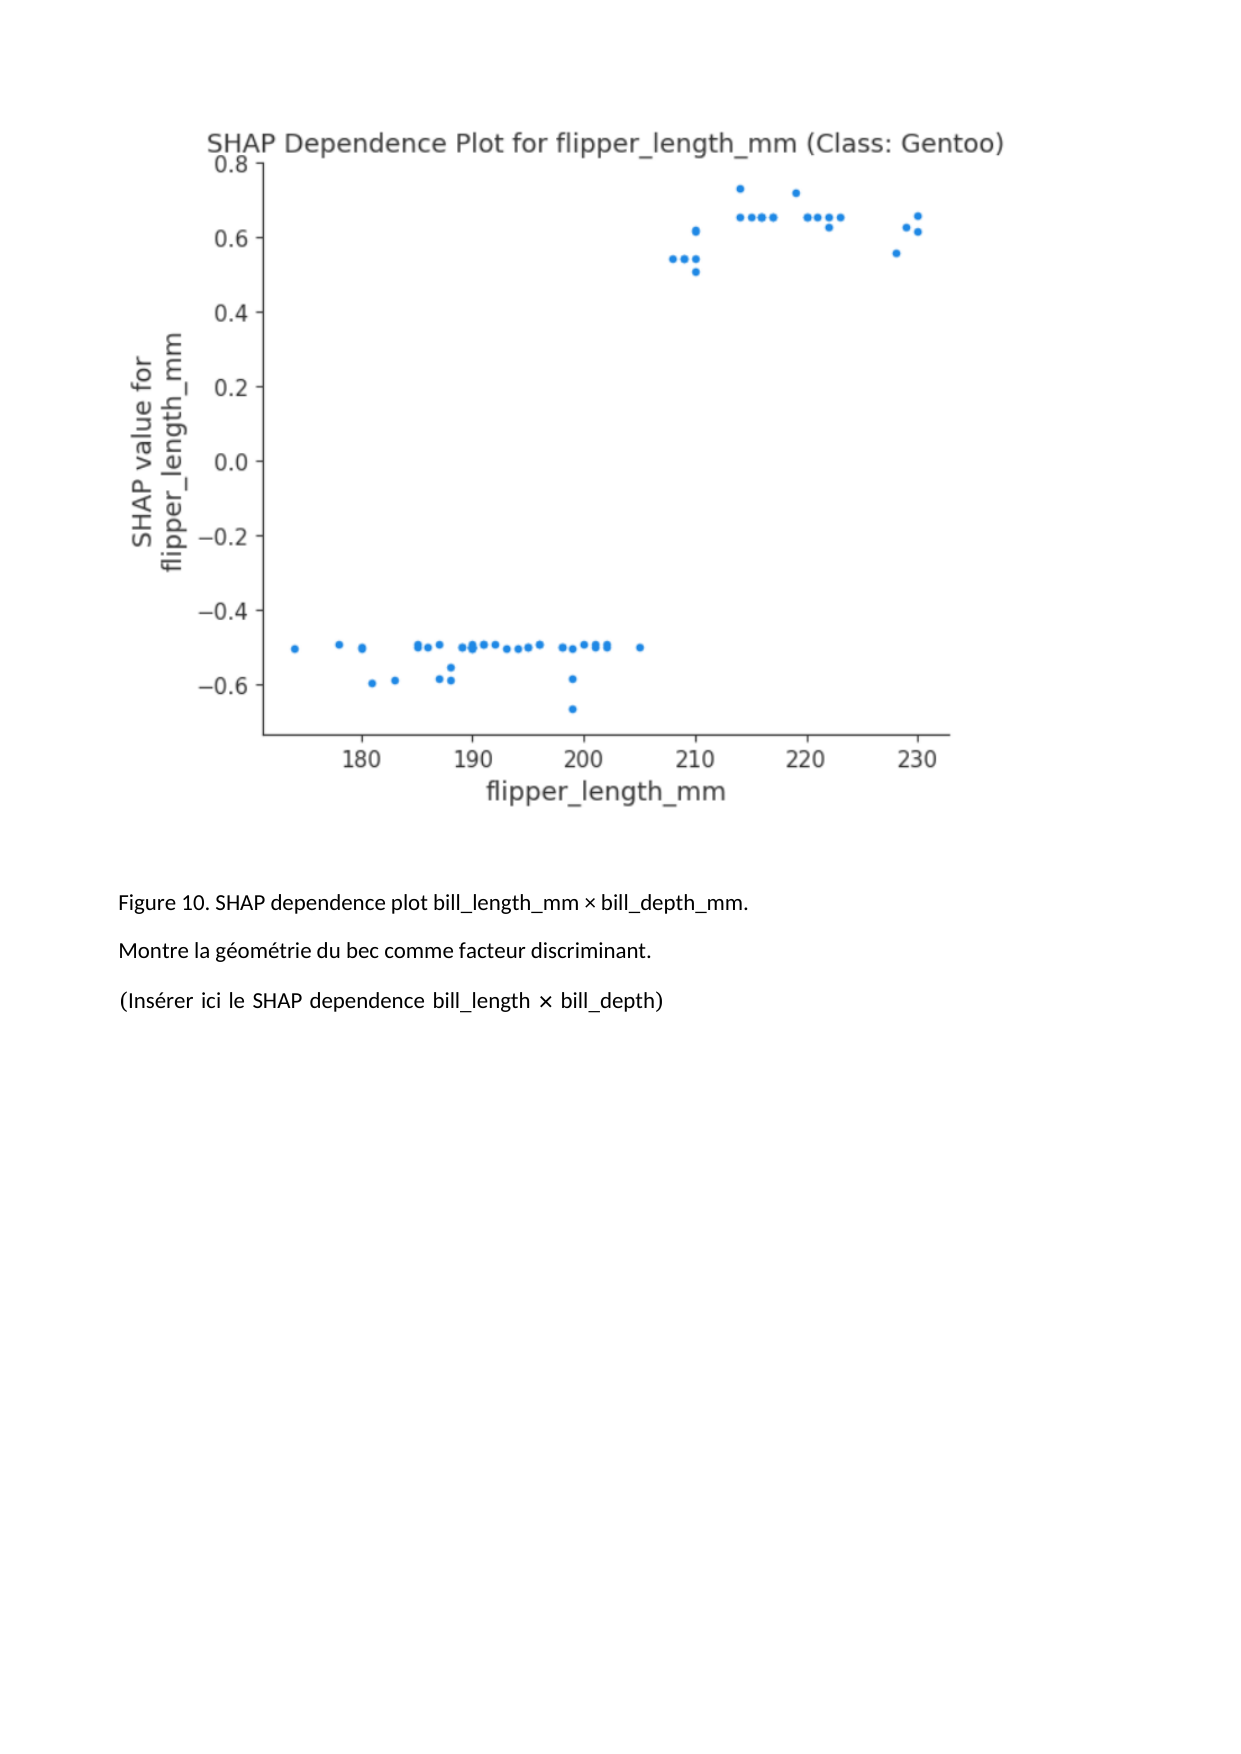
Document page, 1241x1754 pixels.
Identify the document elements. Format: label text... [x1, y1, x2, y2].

text Figure 10. SHAP dependence plot bill_length_mm × bill_depth_mm. [118, 888, 1122, 916]
text Montre la géométrie du bec comme facteur discriminant. [118, 937, 1122, 965]
text (Insérer ici le SHAP dependence bill_length × bill_depth) [118, 986, 1122, 1014]
